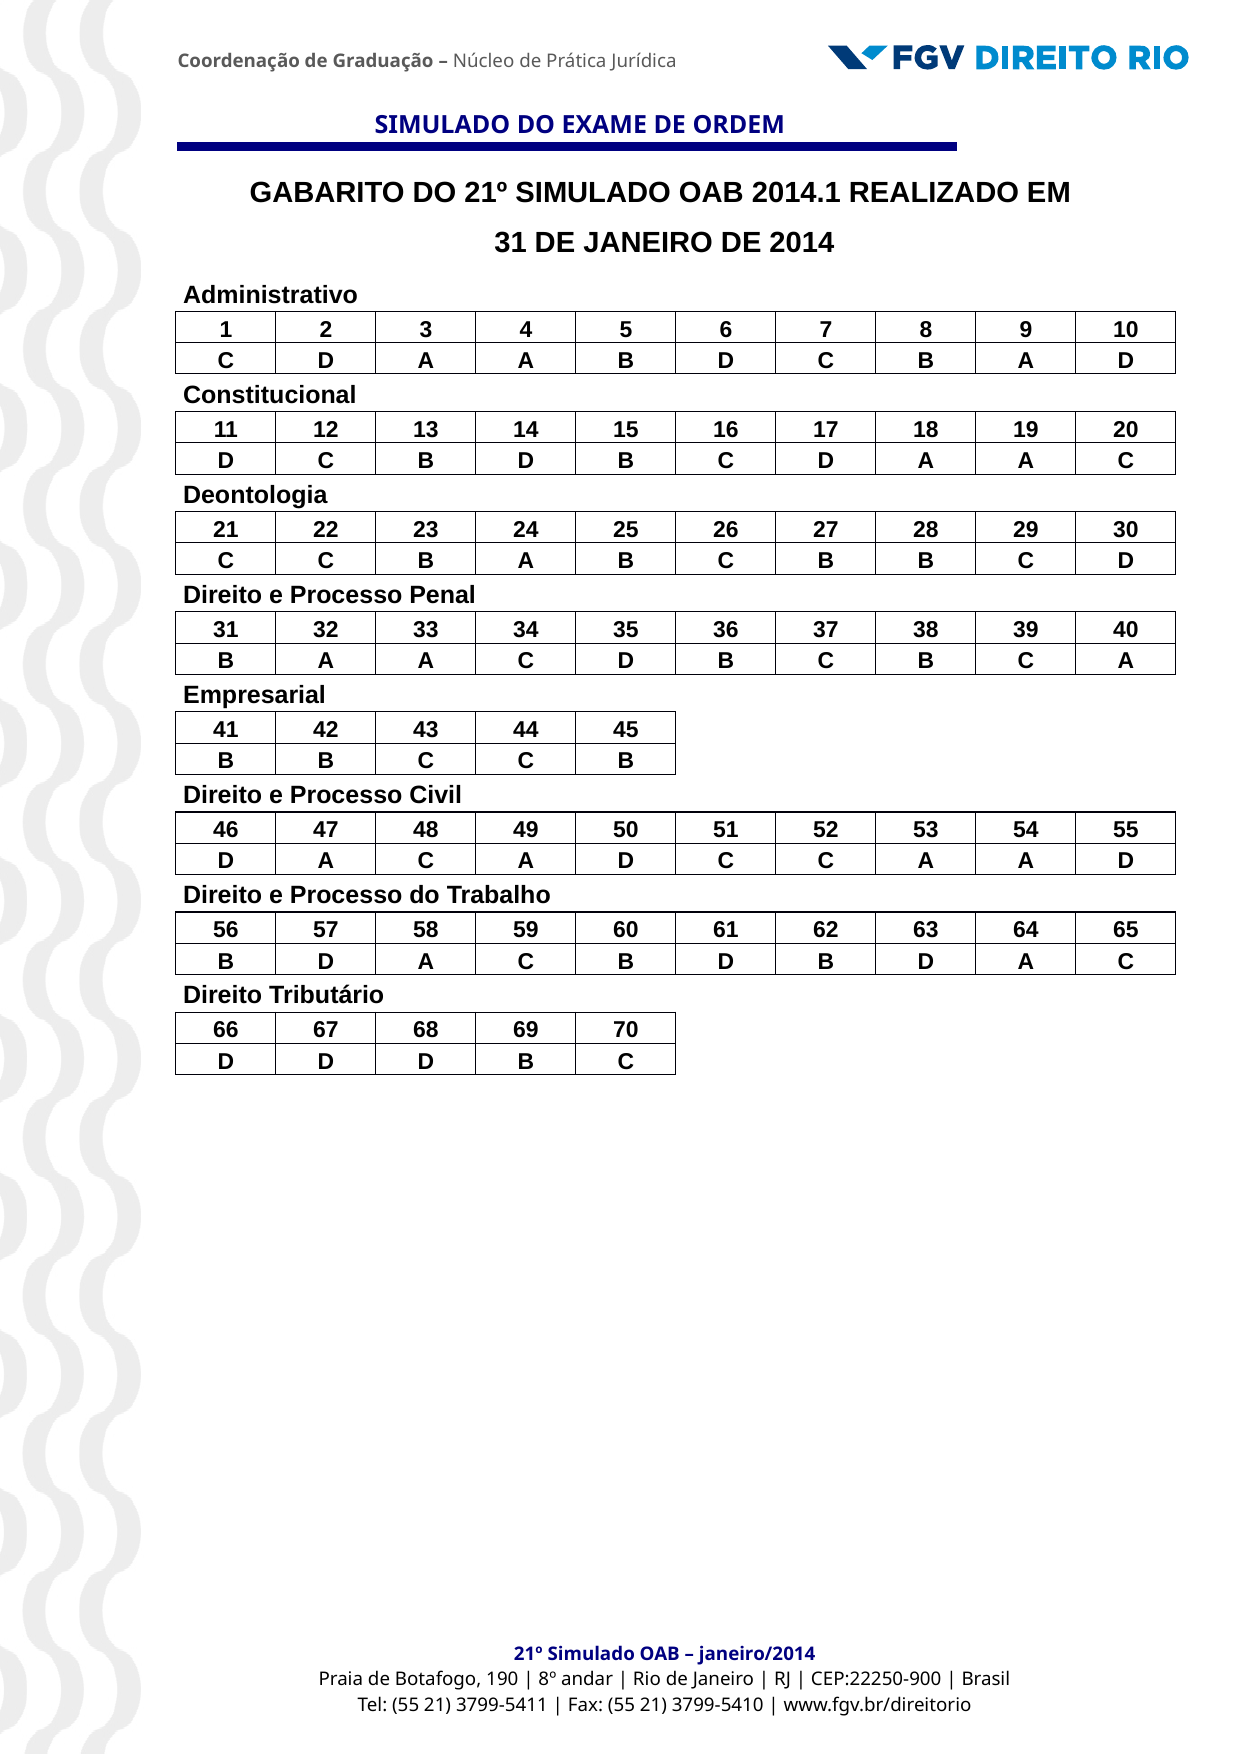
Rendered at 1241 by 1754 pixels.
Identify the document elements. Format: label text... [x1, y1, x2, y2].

table_cell [876, 976, 976, 1009]
table_cell 50 [576, 813, 675, 843]
table_cell 36 [676, 612, 775, 642]
table_cell 15 [576, 412, 675, 442]
table_cell D [176, 443, 275, 473]
table_cell [1076, 743, 1176, 774]
table_cell B [176, 944, 275, 974]
table_cell [876, 576, 976, 609]
table_cell 2 [276, 312, 375, 342]
table_cell 27 [776, 512, 875, 542]
table_cell [676, 711, 776, 742]
table_cell 65 [1076, 913, 1175, 943]
table_cell [576, 576, 676, 609]
table_cell [876, 776, 976, 809]
table_cell 51 [676, 813, 775, 843]
table_cell [976, 376, 1076, 408]
table_cell [1076, 576, 1176, 609]
table_cell [976, 1043, 1076, 1074]
table_cell C [776, 343, 875, 373]
table_cell 22 [276, 512, 375, 542]
table_cell B [576, 744, 675, 774]
table_cell Deontologia [176, 476, 376, 509]
table_cell [476, 976, 576, 1009]
table_cell 5 [576, 312, 675, 342]
table_cell 33 [376, 612, 475, 642]
table_cell 54 [976, 813, 1075, 843]
table_cell [1076, 876, 1176, 909]
table_cell B [476, 1044, 575, 1074]
table_cell 10 [1076, 312, 1175, 342]
table_cell [976, 976, 1076, 1009]
table_cell C [976, 543, 1075, 573]
table_cell 66 [176, 1013, 275, 1043]
table_cell A [876, 844, 975, 874]
table_cell D [276, 944, 375, 974]
table_cell 57 [276, 913, 375, 943]
table_cell [776, 676, 876, 709]
table_cell [676, 743, 776, 774]
picture [0, 0, 159, 1754]
table_cell 60 [576, 913, 675, 943]
table_cell 3 [376, 312, 475, 342]
table_cell 30 [1076, 512, 1175, 542]
table_cell 18 [876, 412, 975, 442]
table_cell [676, 476, 776, 509]
table_cell 64 [976, 913, 1075, 943]
table_cell 19 [976, 412, 1075, 442]
table_cell 35 [576, 612, 675, 642]
table_cell 32 [276, 612, 375, 642]
table_cell A [276, 844, 375, 874]
table_cell [1076, 476, 1176, 509]
table_cell 38 [876, 612, 975, 642]
table_cell C [1076, 443, 1175, 473]
table_cell [1076, 976, 1176, 1009]
table_cell 28 [876, 512, 975, 542]
table_header [976, 276, 1076, 308]
table_cell 37 [776, 612, 875, 642]
table_cell D [1076, 844, 1175, 874]
table_cell 16 [676, 412, 775, 442]
table_cell [976, 576, 1076, 609]
table_cell A [476, 543, 575, 573]
table_cell [476, 376, 576, 408]
table_cell [876, 376, 976, 408]
table_cell C [176, 343, 275, 373]
table_cell [776, 1043, 876, 1074]
table_cell 63 [876, 913, 975, 943]
table_cell C [676, 844, 775, 874]
table_cell 4 [476, 312, 575, 342]
table_cell C [376, 744, 475, 774]
table_cell 21 [176, 512, 275, 542]
table_cell 43 [376, 712, 475, 742]
table_cell 55 [1076, 813, 1175, 843]
table_cell [776, 1012, 876, 1043]
table_cell Direito e Processo Penal [176, 576, 576, 609]
table_cell 70 [576, 1013, 675, 1043]
table_cell C [476, 944, 575, 974]
table_cell 12 [276, 412, 375, 442]
table_cell D [576, 844, 675, 874]
table_cell B [776, 543, 875, 573]
table_cell [1076, 711, 1176, 742]
table_cell [776, 376, 876, 408]
table_cell 9 [976, 312, 1075, 342]
table_cell D [376, 1044, 475, 1074]
table_cell [776, 776, 876, 809]
table_cell B [876, 543, 975, 573]
table_cell [976, 476, 1076, 509]
table_cell C [676, 543, 775, 573]
table_cell [876, 711, 976, 742]
table_cell [576, 776, 676, 809]
table_cell D [1076, 543, 1175, 573]
table_cell [1076, 376, 1176, 408]
table_cell A [976, 443, 1075, 473]
table_cell [976, 1012, 1076, 1043]
table_cell [676, 576, 776, 609]
table_cell 68 [376, 1013, 475, 1043]
table_header [476, 276, 576, 308]
table_cell 69 [476, 1013, 575, 1043]
table_cell D [676, 944, 775, 974]
table_cell 58 [376, 913, 475, 943]
table_cell D [176, 1044, 275, 1074]
table_cell 39 [976, 612, 1075, 642]
table_cell B [776, 944, 875, 974]
table_cell [776, 711, 876, 742]
table_cell C [276, 543, 375, 573]
table_cell Direito e Processo Civil [176, 776, 476, 809]
table_cell [676, 776, 776, 809]
table_cell 40 [1076, 612, 1175, 642]
table_cell A [376, 944, 475, 974]
table_cell C [1076, 944, 1175, 974]
table_cell 26 [676, 512, 775, 542]
text GABARITO DO 21º SIMULADO OAB 2014.1 REALIZADO EM [177, 175, 1152, 208]
table_cell 31 [176, 612, 275, 642]
table_cell C [476, 744, 575, 774]
text 31 DE JANEIRO DE 2014 [177, 225, 1152, 259]
table_cell 1 [176, 312, 275, 342]
table_cell 46 [176, 813, 275, 843]
table_cell D [676, 343, 775, 373]
table_cell [776, 476, 876, 509]
table_cell [976, 743, 1076, 774]
table_cell [1076, 1012, 1176, 1043]
table_cell A [376, 644, 475, 674]
table_cell B [876, 644, 975, 674]
table_cell 11 [176, 412, 275, 442]
table_cell 44 [476, 712, 575, 742]
table_cell 13 [376, 412, 475, 442]
table_cell 42 [276, 712, 375, 742]
table_cell B [676, 644, 775, 674]
table_cell [976, 676, 1076, 709]
table_cell A [476, 844, 575, 874]
table_cell B [176, 644, 275, 674]
table_cell [476, 676, 576, 709]
table_cell 7 [776, 312, 875, 342]
table_cell D [1076, 343, 1175, 373]
table_cell D [276, 343, 375, 373]
table_cell [976, 776, 1076, 809]
table_cell [576, 676, 676, 709]
table_cell [876, 476, 976, 509]
table_cell A [876, 443, 975, 473]
table_cell 29 [976, 512, 1075, 542]
table_cell A [276, 644, 375, 674]
table_header [576, 276, 676, 308]
table_cell [1076, 1043, 1176, 1074]
table_cell A [976, 844, 1075, 874]
table_cell [576, 376, 676, 408]
table_cell [676, 376, 776, 408]
table_cell C [676, 443, 775, 473]
table_cell 48 [376, 813, 475, 843]
table_cell [1076, 676, 1176, 709]
table_cell C [176, 543, 275, 573]
table_cell [376, 676, 476, 709]
table_cell B [576, 944, 675, 974]
table_cell C [276, 443, 375, 473]
table_cell C [976, 644, 1075, 674]
table_cell D [176, 844, 275, 874]
table_cell A [1076, 644, 1175, 674]
table_cell Empresarial [176, 676, 376, 709]
table_cell [876, 1012, 976, 1043]
table_cell [976, 876, 1076, 909]
table_cell 24 [476, 512, 575, 542]
table_cell Direito Tributário [176, 976, 476, 1009]
table_cell [676, 976, 776, 1009]
table_cell C [476, 644, 575, 674]
table_cell [676, 1043, 776, 1074]
table_cell [776, 576, 876, 609]
table_cell D [276, 1044, 375, 1074]
table_cell B [176, 744, 275, 774]
table_cell [576, 876, 676, 909]
table_cell C [376, 844, 475, 874]
table_cell B [576, 543, 675, 573]
table_cell 56 [176, 913, 275, 943]
table_cell Constitucional [176, 376, 376, 408]
table_cell [676, 876, 776, 909]
table_cell D [776, 443, 875, 473]
table_cell [776, 743, 876, 774]
table_cell A [376, 343, 475, 373]
table_cell [376, 476, 476, 509]
table_cell B [376, 543, 475, 573]
table_cell [676, 1012, 776, 1043]
table_cell 52 [776, 813, 875, 843]
table_cell 53 [876, 813, 975, 843]
table_cell 23 [376, 512, 475, 542]
table_cell 34 [476, 612, 575, 642]
table_cell C [776, 644, 875, 674]
table_cell [776, 976, 876, 1009]
table_cell B [576, 443, 675, 473]
table_cell [976, 711, 1076, 742]
table_header [1076, 276, 1176, 308]
table_cell 67 [276, 1013, 375, 1043]
table_cell D [876, 944, 975, 974]
table_cell [376, 376, 476, 408]
table_cell Direito e Processo do Trabalho [176, 876, 576, 909]
table_cell A [976, 343, 1075, 373]
table_cell C [776, 844, 875, 874]
table_header [376, 276, 476, 308]
table_cell 6 [676, 312, 775, 342]
table_cell 47 [276, 813, 375, 843]
table_cell B [576, 343, 675, 373]
table_cell B [376, 443, 475, 473]
table_cell [776, 876, 876, 909]
table_cell B [876, 343, 975, 373]
table_cell 62 [776, 913, 875, 943]
table_cell 61 [676, 913, 775, 943]
table_cell 14 [476, 412, 575, 442]
table_header [676, 276, 776, 308]
table_header Administrativo [176, 276, 376, 308]
table_cell 8 [876, 312, 975, 342]
table_cell D [476, 443, 575, 473]
table_cell 49 [476, 813, 575, 843]
table_cell 59 [476, 913, 575, 943]
table_cell [876, 676, 976, 709]
table_cell 25 [576, 512, 675, 542]
table_cell B [276, 744, 375, 774]
table_cell [876, 743, 976, 774]
table_cell 17 [776, 412, 875, 442]
table_cell A [976, 944, 1075, 974]
table_cell [576, 476, 676, 509]
table_cell [876, 876, 976, 909]
table_header [876, 276, 976, 308]
table_cell [676, 676, 776, 709]
table_header [776, 276, 876, 308]
table_cell D [576, 644, 675, 674]
table_cell [1076, 776, 1176, 809]
table_cell 20 [1076, 412, 1175, 442]
table_cell C [576, 1044, 675, 1074]
table_cell [476, 776, 576, 809]
table_cell A [476, 343, 575, 373]
table_cell 45 [576, 712, 675, 742]
table_cell 41 [176, 712, 275, 742]
table_cell [876, 1043, 976, 1074]
table_cell [476, 476, 576, 509]
table_cell [576, 976, 676, 1009]
